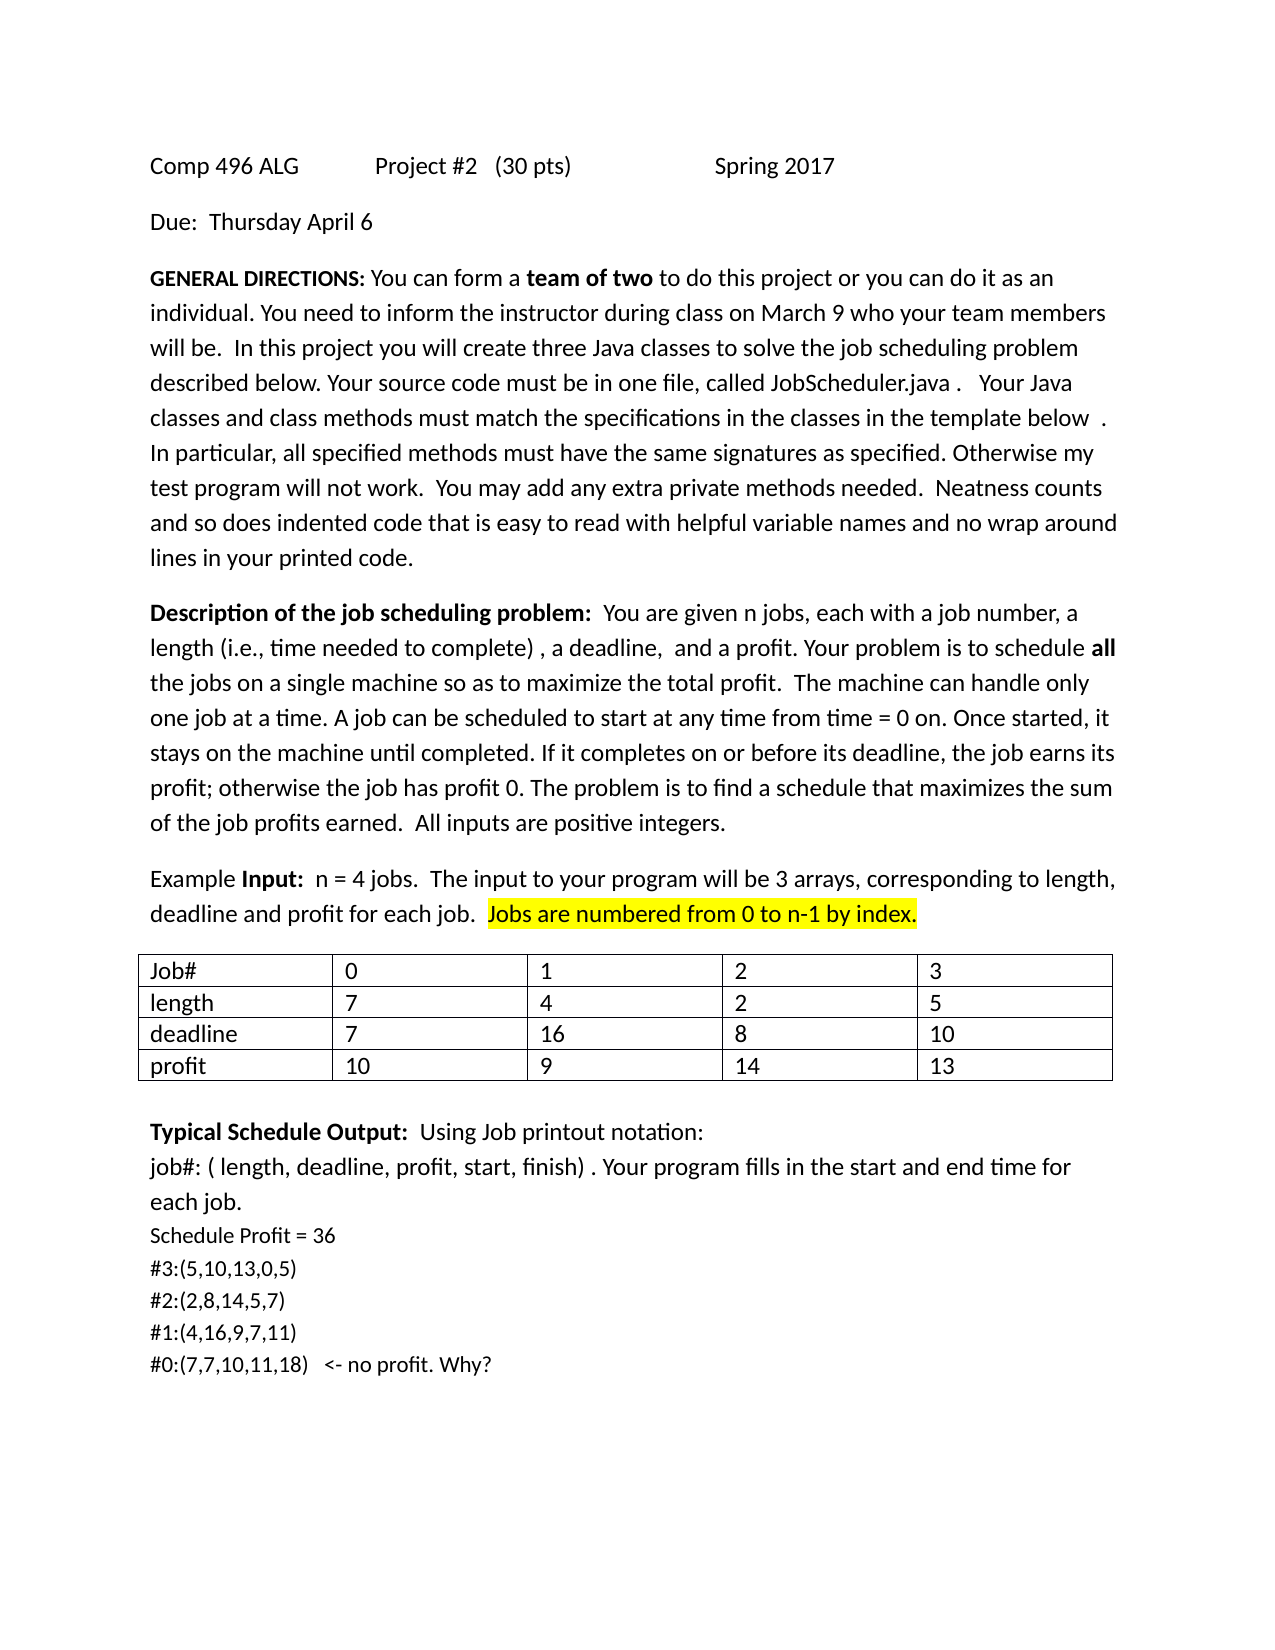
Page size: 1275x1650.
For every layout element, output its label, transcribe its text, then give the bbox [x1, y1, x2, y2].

table_header Job# [139, 955, 332, 986]
text Typical Schedule Output: Using Job printout notation: [150, 1116, 1125, 1147]
table_cell 4 [528, 987, 722, 1017]
table_cell 14 [723, 1050, 917, 1080]
table_cell 2 [723, 987, 917, 1017]
text Due: Thursday April 6 [150, 206, 1125, 236]
table_cell 16 [528, 1018, 722, 1049]
table_cell length [139, 987, 332, 1017]
table_cell 5 [918, 987, 1112, 1017]
table_cell 10 [918, 1018, 1112, 1049]
table_cell 7 [333, 987, 527, 1017]
text Comp 496 ALG Project #2 (30 pts) Spring 2017 [150, 150, 1125, 181]
text Description of the job scheduling problem: You are given n jobs, each with a job number, a length (i.e., time needed to complete) , a deadline, and a profit. Your problem is to schedule all the jobs on a single machine so as to maximize the total profit. The machine can handle only one job at a time. A job can be scheduled to start at any time from time = 0 on. Once started, it stays on the machine until completed. If it completes on or before its deadline, the job earns its profit; otherwise the job has profit 0. The problem is to find a schedule that maximizes the sum of the job profits earned. All inputs are positive integers. [150, 597, 1125, 838]
table_header 0 [333, 955, 527, 986]
text #2:(2,8,14,5,7) [150, 1286, 1125, 1314]
table_cell 10 [333, 1050, 527, 1080]
text GENERAL DIRECTIONS: You can form a team of two to do this project or you can do it as an individual. You need to inform the instructor during class on March 9 who your team members will be. In this project you will create three Java classes to solve the job scheduling problem described below. Your source code must be in one file, called JobScheduler.java . Your Java classes and class methods must match the specifications in the classes in the template below . In particular, all specified methods must have the same signatures as specified. Otherwise my test program will not work. You may add any extra private methods needed. Neatness counts and so does indented code that is easy to read with helpful variable names and no wrap around lines in your printed code. [150, 262, 1125, 572]
table_cell deadline [139, 1018, 332, 1049]
text #0:(7,7,10,11,18) <- no profit. Why? [150, 1350, 1125, 1378]
text #3:(5,10,13,0,5) [150, 1254, 1125, 1282]
table_header 1 [528, 955, 722, 986]
table_header 3 [918, 955, 1112, 986]
table_cell 9 [528, 1050, 722, 1080]
table_header 2 [723, 955, 917, 986]
text #1:(4,16,9,7,11) [150, 1318, 1125, 1346]
text Example Input: n = 4 jobs. The input to your program will be 3 arrays, corresponding to length, deadline and profit for each job. Jobs are numbered from 0 to n-1 by index. [150, 863, 1125, 929]
table_cell 7 [333, 1018, 527, 1049]
table_cell 13 [918, 1050, 1112, 1080]
text Schedule Profit = 36 [150, 1221, 1125, 1249]
text job#: ( length, deadline, profit, start, finish) . Your program fills in the start and end time for each job. [150, 1151, 1125, 1217]
table_cell 8 [723, 1018, 917, 1049]
table_cell profit [139, 1050, 332, 1080]
